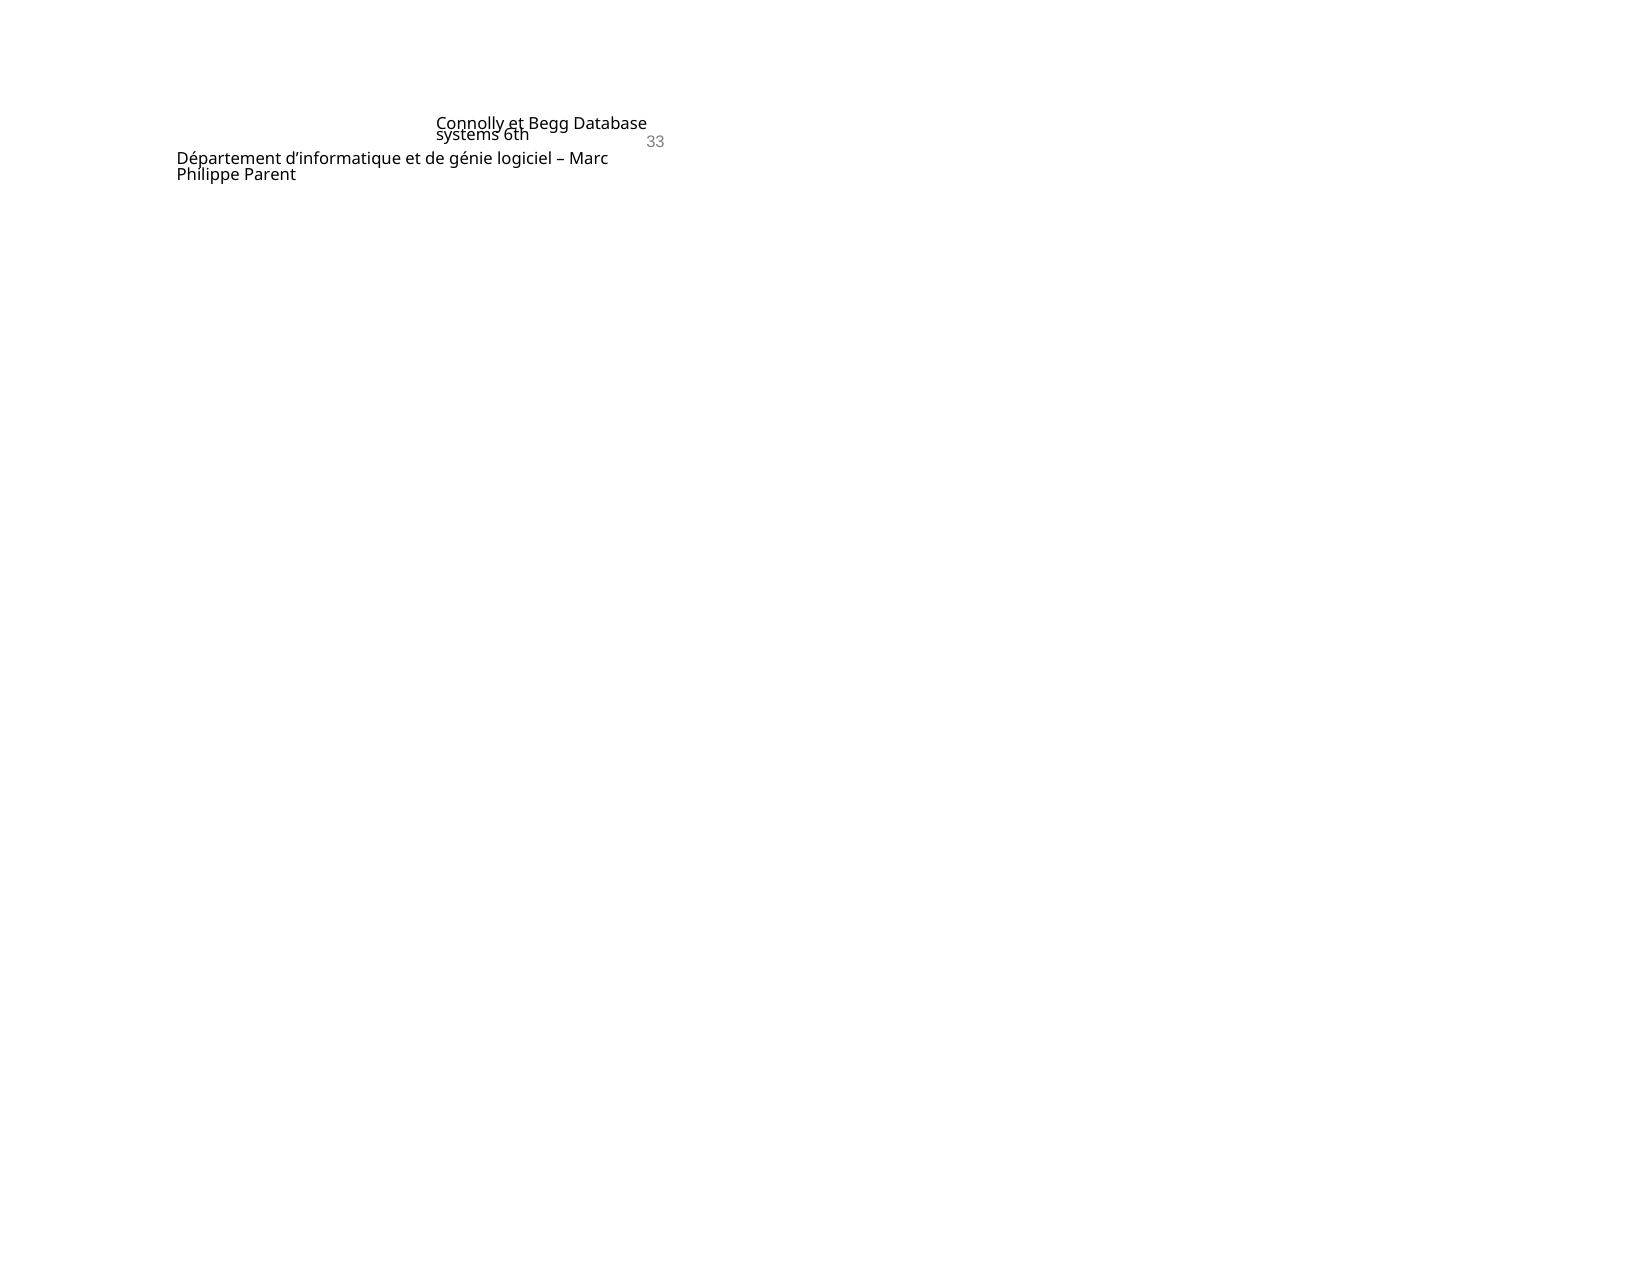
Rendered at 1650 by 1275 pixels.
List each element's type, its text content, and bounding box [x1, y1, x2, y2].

text Connolly et Begg Database systems 6th 33 [436, 119, 664, 151]
text Département d’informatique et de génie logiciel – Marc Philippe Parent [176, 151, 664, 183]
